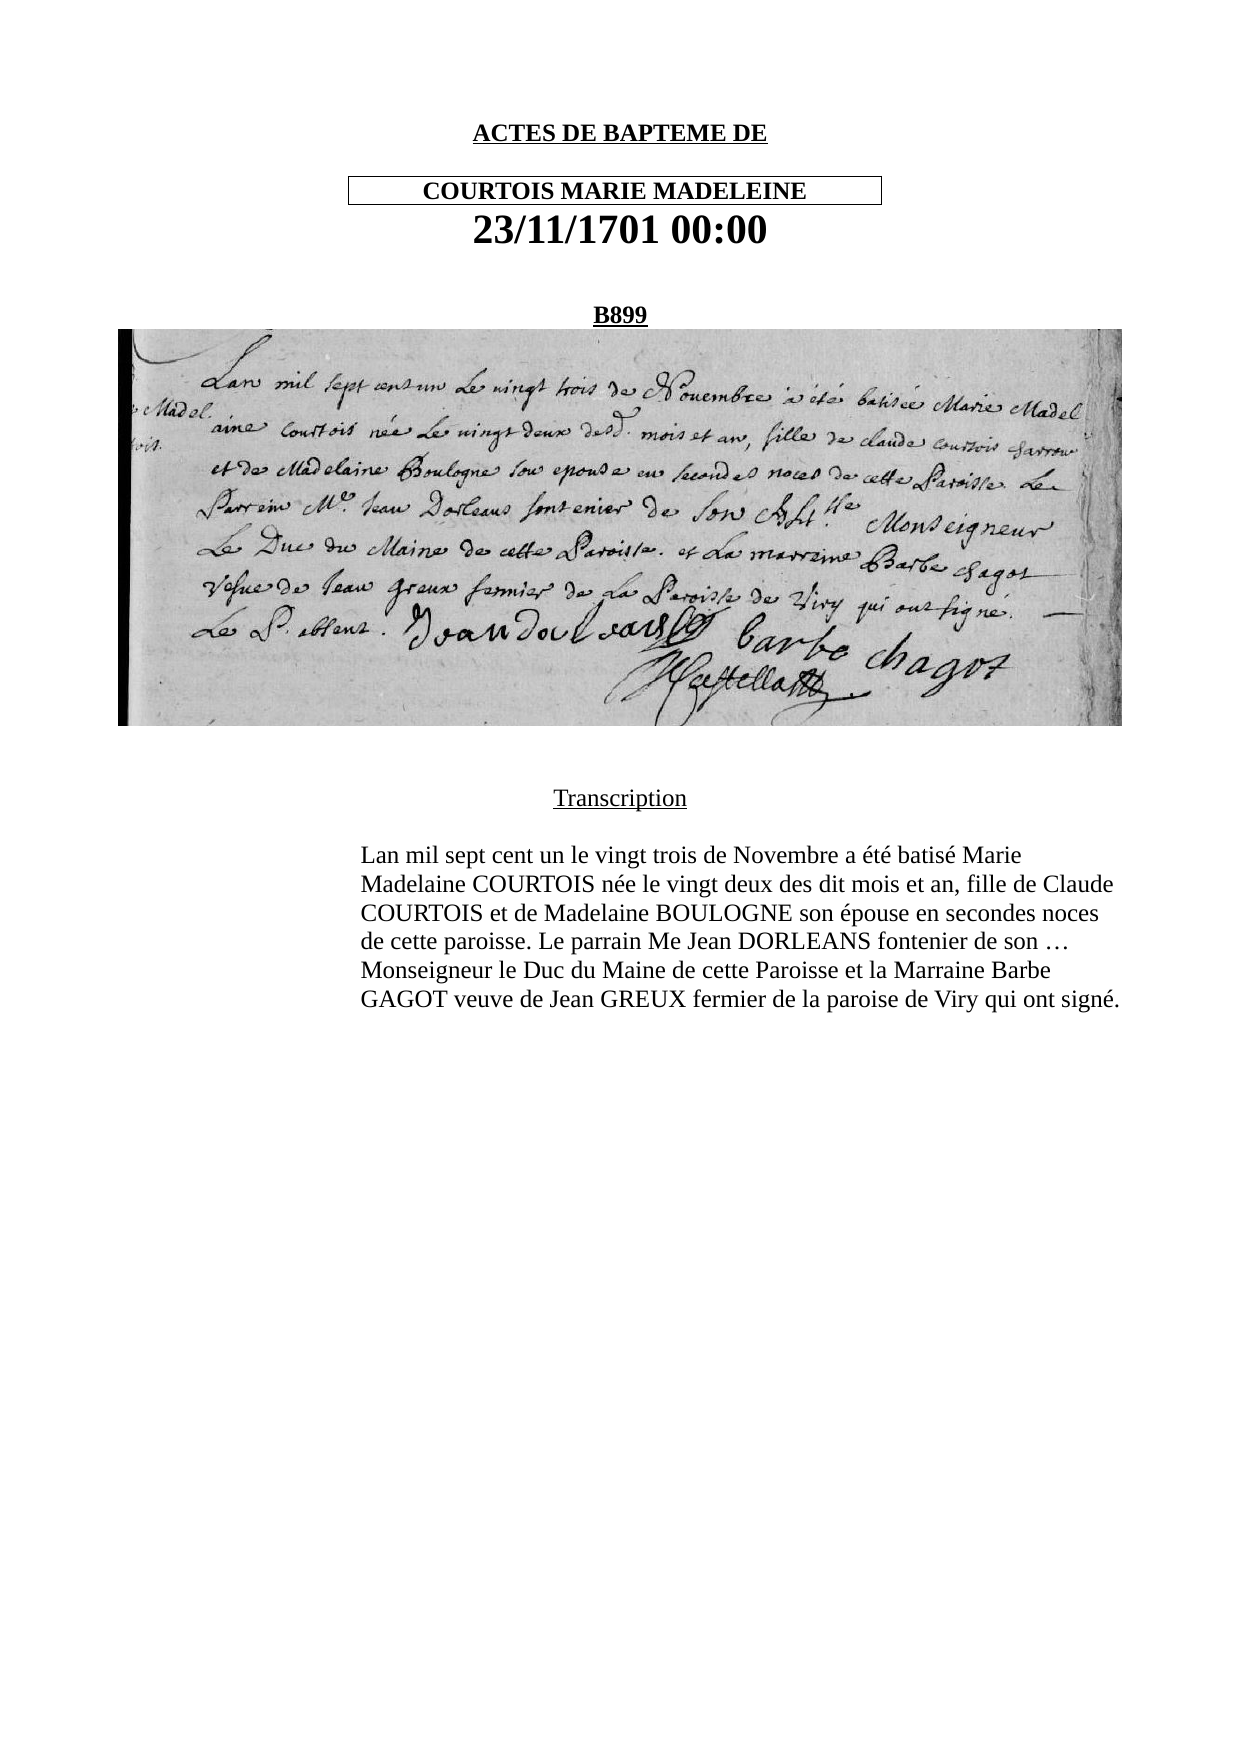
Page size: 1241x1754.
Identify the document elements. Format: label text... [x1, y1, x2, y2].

text Transcription [118, 783, 1122, 811]
text B899 [118, 300, 1122, 329]
text Lan mil sept cent un le vingt trois de Novembre a été batisé Marie Madelaine COURTOIS née le vingt deux des dit mois et an, fille de Claude COURTOIS et de Madelaine BOULOGNE son épouse en secondes noces de cette paroisse. Le parrain Me Jean DORLEANS fontenier de son … Monseigneur le Duc du Maine de cette Paroisse et la Marraine Barbe GAGOT veuve de Jean GREUX fermier de la paroise de Viry qui ont signé. [360, 840, 1122, 1013]
text 23/11/1701 00:00 [118, 204, 1122, 252]
picture [118, 329, 1122, 726]
text COURTOIS MARIE MADELEINE [349, 177, 881, 204]
text ACTES DE BAPTEME DE [118, 118, 1122, 147]
